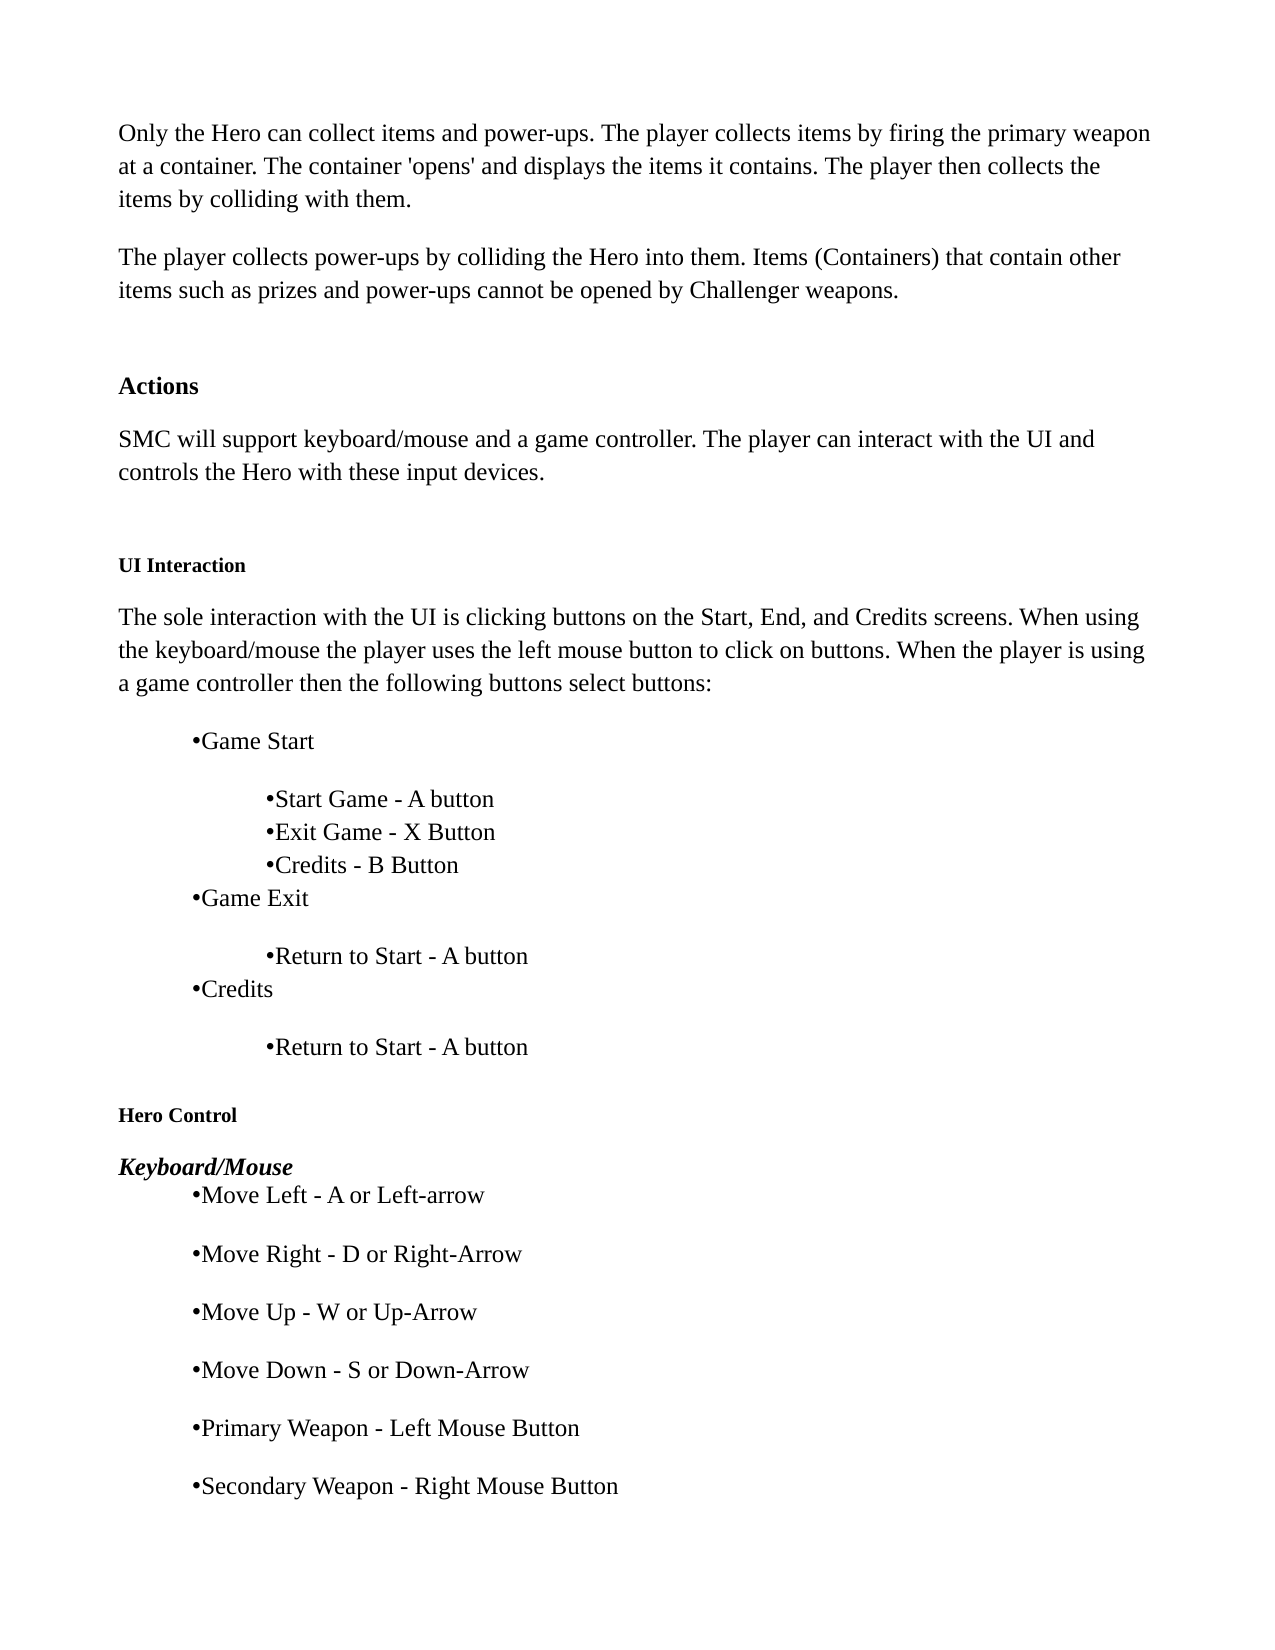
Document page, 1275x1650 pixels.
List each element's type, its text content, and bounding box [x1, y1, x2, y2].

list Move Right - D or Right-Arrow [118, 1239, 1157, 1267]
text Only the Hero can collect items and power-ups. The player collects items by firing the primary weapon at a container. The container 'opens' and displays the items it contains. The player then collects the items by colliding with them. [118, 118, 1157, 213]
list Move Up - W or Up-Arrow [118, 1297, 1157, 1325]
list Secondary Weapon - Right Mouse Button [118, 1471, 1157, 1499]
list Start Game - A button [118, 784, 1157, 813]
list Return to Start - A button [118, 1032, 1157, 1061]
text SMC will support keyboard/mouse and a game controller. The player can interact with the UI and controls the Hero with these input devices. [118, 424, 1157, 486]
text The sole interaction with the UI is clicking buttons on the Start, End, and Credits screens. When using the keyboard/mouse the player uses the left mouse button to click on buttons. When the player is using a game controller then the following buttons select buttons: [118, 602, 1157, 697]
text Keyboard/Mouse [118, 1152, 1157, 1181]
subtitle Actions [118, 371, 1157, 399]
list Game Start [118, 726, 1157, 755]
list Return to Start - A button [118, 941, 1157, 970]
subtitle UI Interaction [118, 553, 1157, 577]
list Exit Game - X Button [118, 817, 1157, 846]
list Primary Weapon - Left Mouse Button [118, 1413, 1157, 1441]
list Credits [118, 974, 1157, 1003]
list Game Exit [118, 883, 1157, 912]
text The player collects power-ups by colliding the Hero into them. Items (Containers) that contain other items such as prizes and power-ups cannot be opened by Challenger weapons. [118, 242, 1157, 304]
subtitle Hero Control [118, 1103, 1157, 1127]
list Move Down - S or Down-Arrow [118, 1355, 1157, 1383]
list Credits - B Button [118, 850, 1157, 879]
list Move Left - A or Left-arrow [118, 1181, 1157, 1209]
